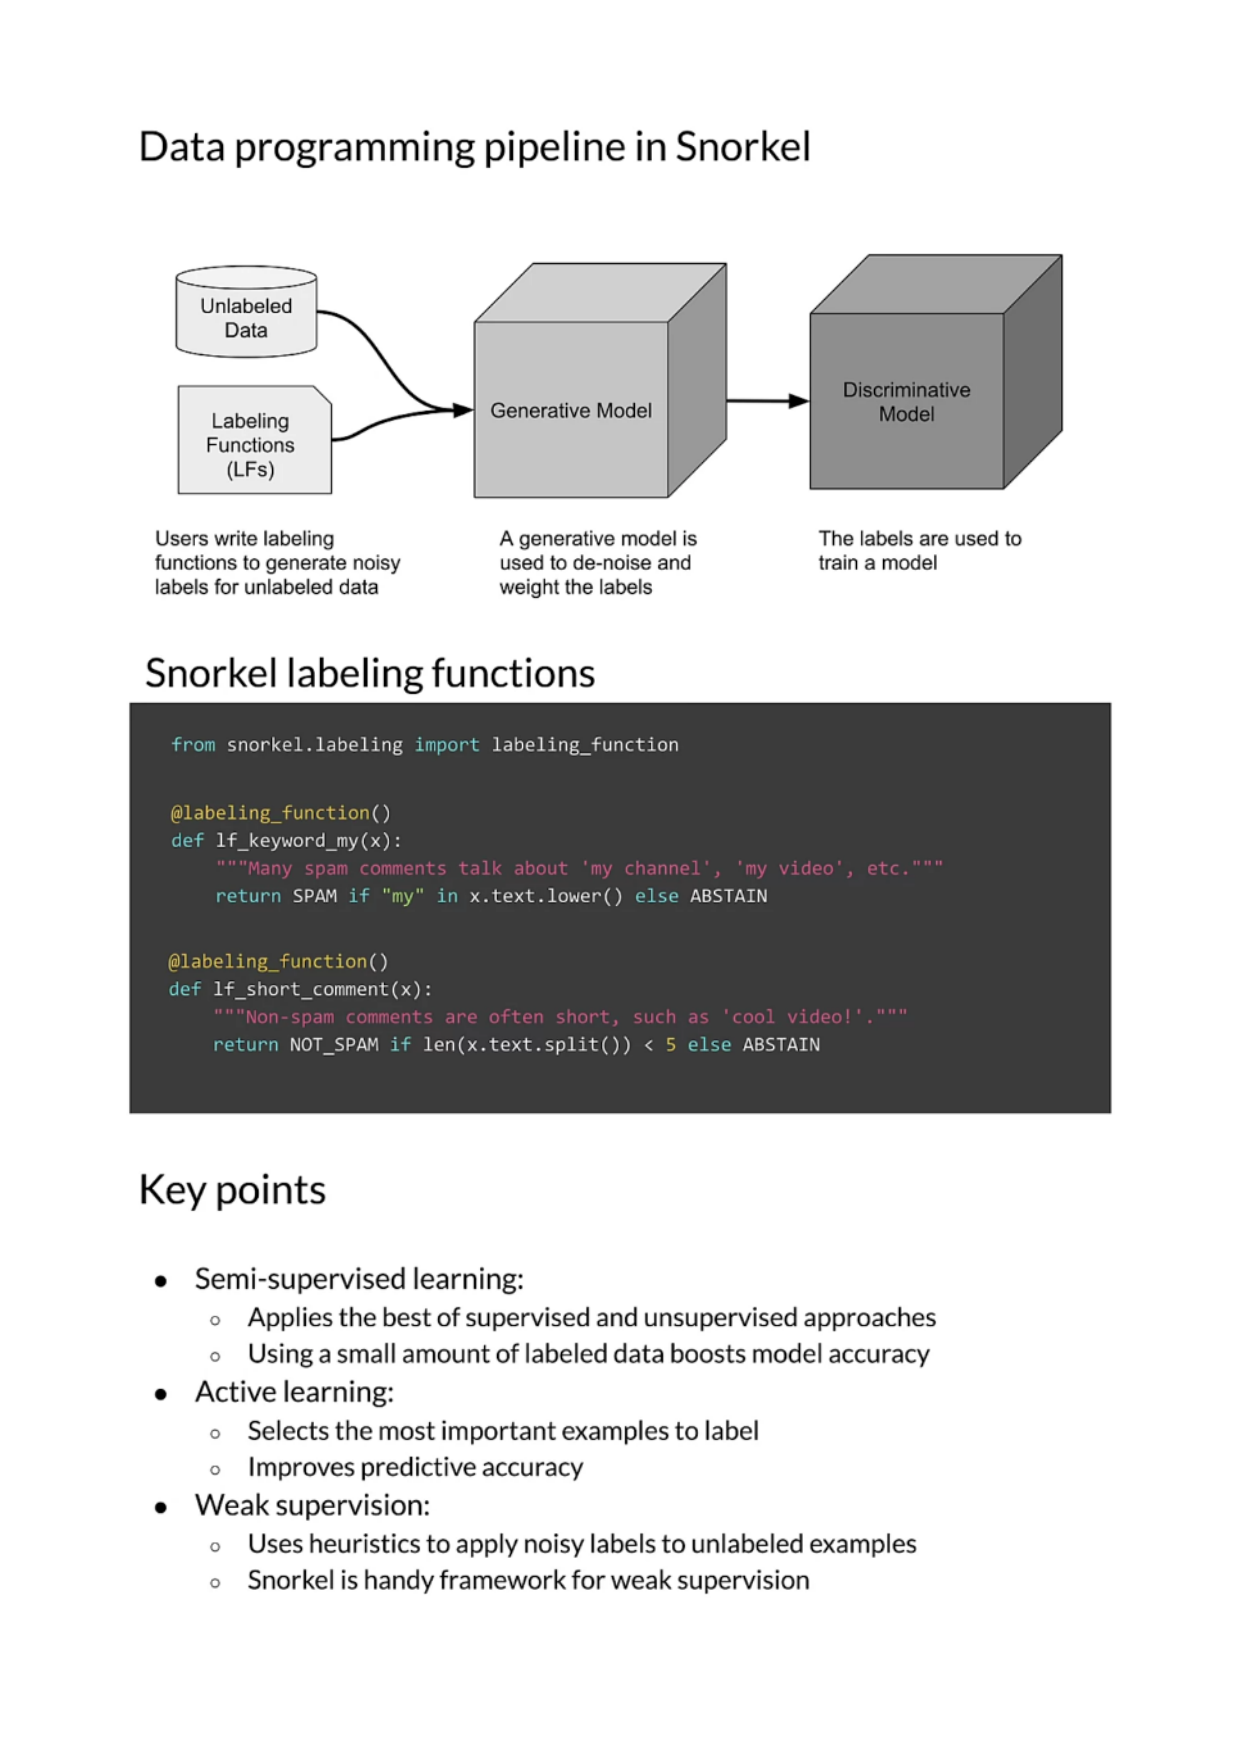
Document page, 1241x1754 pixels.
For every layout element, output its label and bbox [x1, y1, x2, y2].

picture [118, 644, 1123, 1122]
picture [118, 1165, 1123, 1604]
picture [118, 118, 1123, 602]
